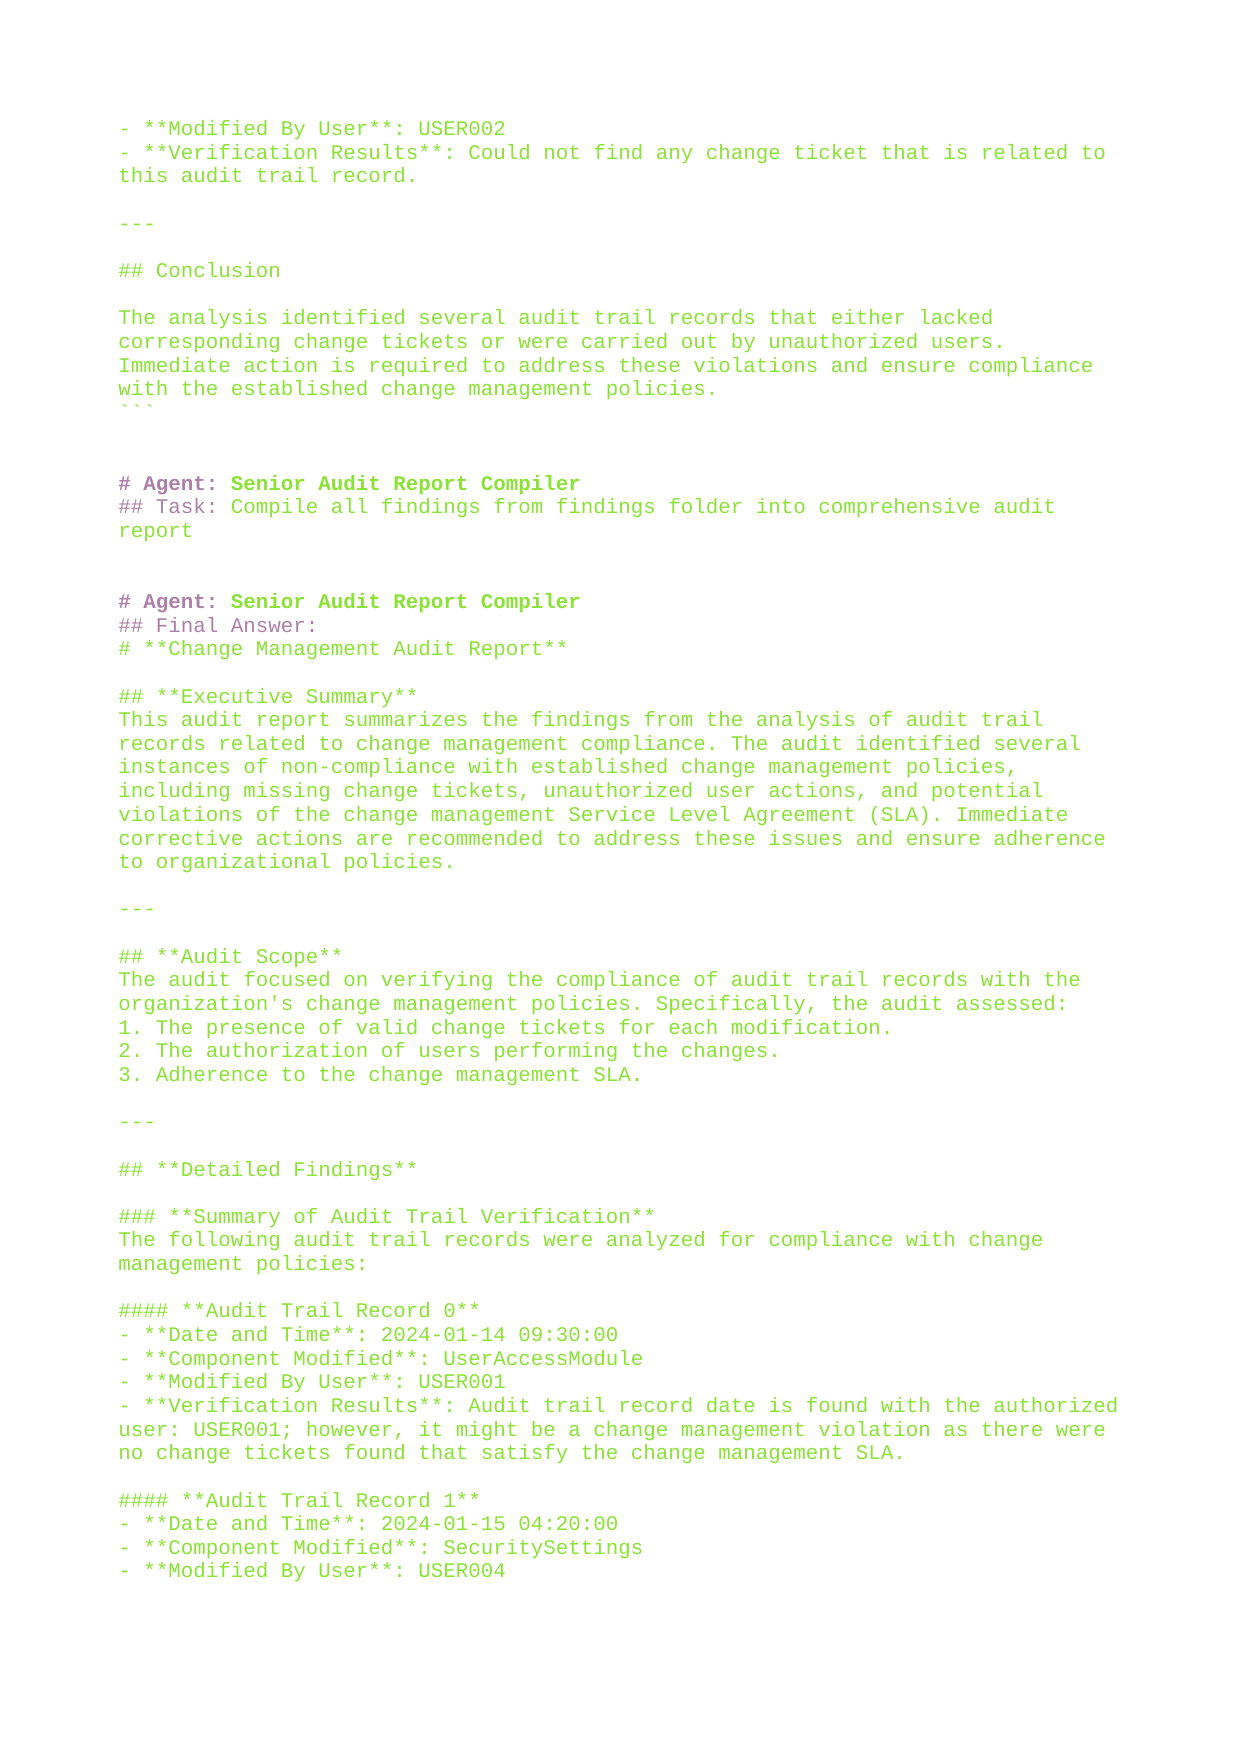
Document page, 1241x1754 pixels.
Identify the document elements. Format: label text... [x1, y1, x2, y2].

text - **Modified By User**: USER001 [118, 1371, 1122, 1395]
text # Agent: Senior Audit Report Compiler [118, 473, 1122, 496]
text The following audit trail records were analyzed for compliance with change management policies: [118, 1229, 1122, 1277]
text - **Verification Results**: Could not find any change ticket that is related to this audit trail record. [118, 142, 1122, 189]
text ## **Audit Scope** [118, 946, 1122, 969]
text 3. Adherence to the change management SLA. [118, 1064, 1122, 1088]
text --- [118, 898, 1122, 922]
text # **Change Management Audit Report** [118, 638, 1122, 662]
text - **Verification Results**: Audit trail record date is found with the authorized user: USER001; however, it might be a change management violation as there were no change tickets found that satisfy the change management SLA. [118, 1395, 1122, 1466]
text The audit focused on verifying the compliance of audit trail records with the organization's change management policies. Specifically, the audit assessed: [118, 969, 1122, 1017]
text --- [118, 213, 1122, 236]
text - **Component Modified**: SecuritySettings [118, 1537, 1122, 1561]
text ``` [118, 402, 1122, 426]
text The analysis identified several audit trail records that either lacked corresponding change tickets or were carried out by unauthorized users. Immediate action is required to address these violations and ensure compliance with the established change management policies. [118, 307, 1122, 402]
text - **Component Modified**: UserAccessModule [118, 1348, 1122, 1371]
text ### **Summary of Audit Trail Verification** [118, 1206, 1122, 1229]
text - **Date and Time**: 2024-01-14 09:30:00 [118, 1324, 1122, 1348]
text - **Modified By User**: USER002 [118, 118, 1122, 142]
text This audit report summarizes the findings from the analysis of audit trail records related to change management compliance. The audit identified several instances of non-compliance with established change management policies, including missing change tickets, unauthorized user actions, and potential violations of the change management Service Level Agreement (SLA). Immediate corrective actions are recommended to address these issues and ensure adherence to organizational policies. [118, 709, 1122, 875]
text #### **Audit Trail Record 0** [118, 1300, 1122, 1324]
text ## **Executive Summary** [118, 686, 1122, 709]
text 1. The presence of valid change tickets for each modification. [118, 1017, 1122, 1040]
text 2. The authorization of users performing the changes. [118, 1040, 1122, 1064]
text ## Task: Compile all findings from findings folder into comprehensive audit report [118, 496, 1122, 544]
text #### **Audit Trail Record 1** [118, 1489, 1122, 1513]
text --- [118, 1111, 1122, 1135]
text ## Conclusion [118, 260, 1122, 284]
text - **Modified By User**: USER004 [118, 1561, 1122, 1584]
text - **Date and Time**: 2024-01-15 04:20:00 [118, 1513, 1122, 1537]
text ## Final Answer: [118, 615, 1122, 638]
text ## **Detailed Findings** [118, 1158, 1122, 1182]
text # Agent: Senior Audit Report Compiler [118, 591, 1122, 615]
